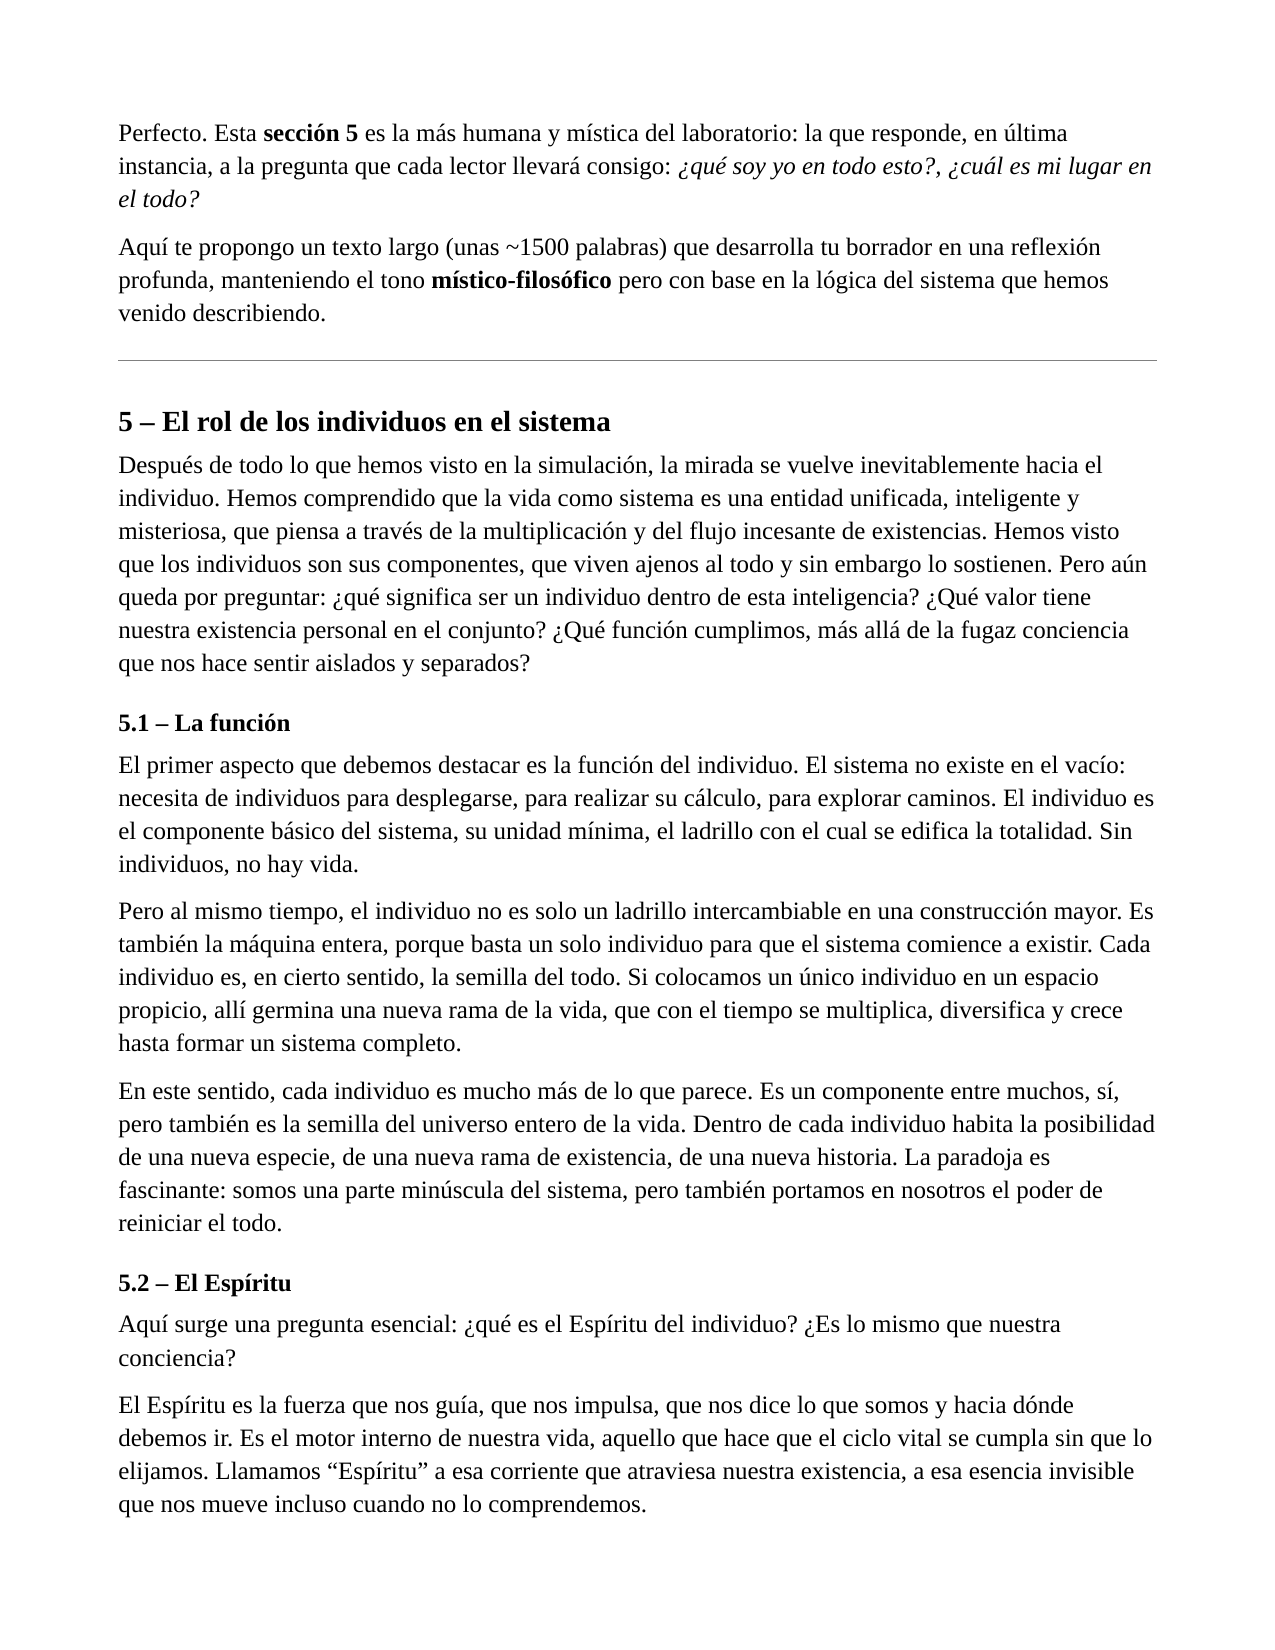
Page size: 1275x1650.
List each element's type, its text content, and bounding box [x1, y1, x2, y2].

subtitle 5.2 – El Espíritu [118, 1268, 1157, 1297]
text Perfecto. Esta sección 5 es la más humana y mística del laboratorio: la que responde, en última instancia, a la pregunta que cada lector llevará consigo: ¿qué soy yo en todo esto?, ¿cuál es mi lugar en el todo? [118, 118, 1157, 213]
text Aquí te propongo un texto largo (unas ~1500 palabras) que desarrolla tu borrador en una reflexión profunda, manteniendo el tono místico-filosófico pero con base en la lógica del sistema que hemos venido describiendo. [118, 232, 1157, 327]
subtitle 5.1 – La función [118, 708, 1157, 737]
text Después de todo lo que hemos visto en la simulación, la mirada se vuelve inevitablemente hacia el individuo. Hemos comprendido que la vida como sistema es una entidad unificada, inteligente y misteriosa, que piensa a través de la multiplicación y del flujo incesante de existencias. Hemos visto que los individuos son sus componentes, que viven ajenos al todo y sin embargo lo sostienen. Pero aún queda por preguntar: ¿qué significa ser un individuo dentro de esta inteligencia? ¿Qué valor tiene nuestra existencia personal en el conjunto? ¿Qué función cumplimos, más allá de la fugaz conciencia que nos hace sentir aislados y separados? [118, 450, 1157, 677]
text Aquí surge una pregunta esencial: ¿qué es el Espíritu del individuo? ¿Es lo mismo que nuestra conciencia? [118, 1309, 1157, 1371]
text En este sentido, cada individuo es mucho más de lo que parece. Es un componente entre muchos, sí, pero también es la semilla del universo entero de la vida. Dentro de cada individuo habita la posibilidad de una nueva especie, de una nueva rama de existencia, de una nueva historia. La paradoja es fascinante: somos una parte minúscula del sistema, pero también portamos en nosotros el poder de reiniciar el todo. [118, 1076, 1157, 1237]
text El primer aspecto que debemos destacar es la función del individuo. El sistema no existe en el vacío: necesita de individuos para desplegarse, para realizar su cálculo, para explorar caminos. El individuo es el componente básico del sistema, su unidad mínima, el ladrillo con el cual se edifica la totalidad. Sin individuos, no hay vida. [118, 750, 1157, 878]
subtitle 5 – El rol de los individuos en el sistema [118, 404, 1157, 438]
text El Espíritu es la fuerza que nos guía, que nos impulsa, que nos dice lo que somos y hacia dónde debemos ir. Es el motor interno de nuestra vida, aquello que hace que el ciclo vital se cumpla sin que lo elijamos. Llamamos “Espíritu” a esa corriente que atraviesa nuestra existencia, a esa esencia invisible que nos mueve incluso cuando no lo comprendemos. [118, 1390, 1157, 1518]
text Pero al mismo tiempo, el individuo no es solo un ladrillo intercambiable en una construcción mayor. Es también la máquina entera, porque basta un solo individuo para que el sistema comience a existir. Cada individuo es, en cierto sentido, la semilla del todo. Si colocamos un único individuo en un espacio propicio, allí germina una nueva rama de la vida, que con el tiempo se multiplica, diversifica y crece hasta formar un sistema completo. [118, 896, 1157, 1057]
